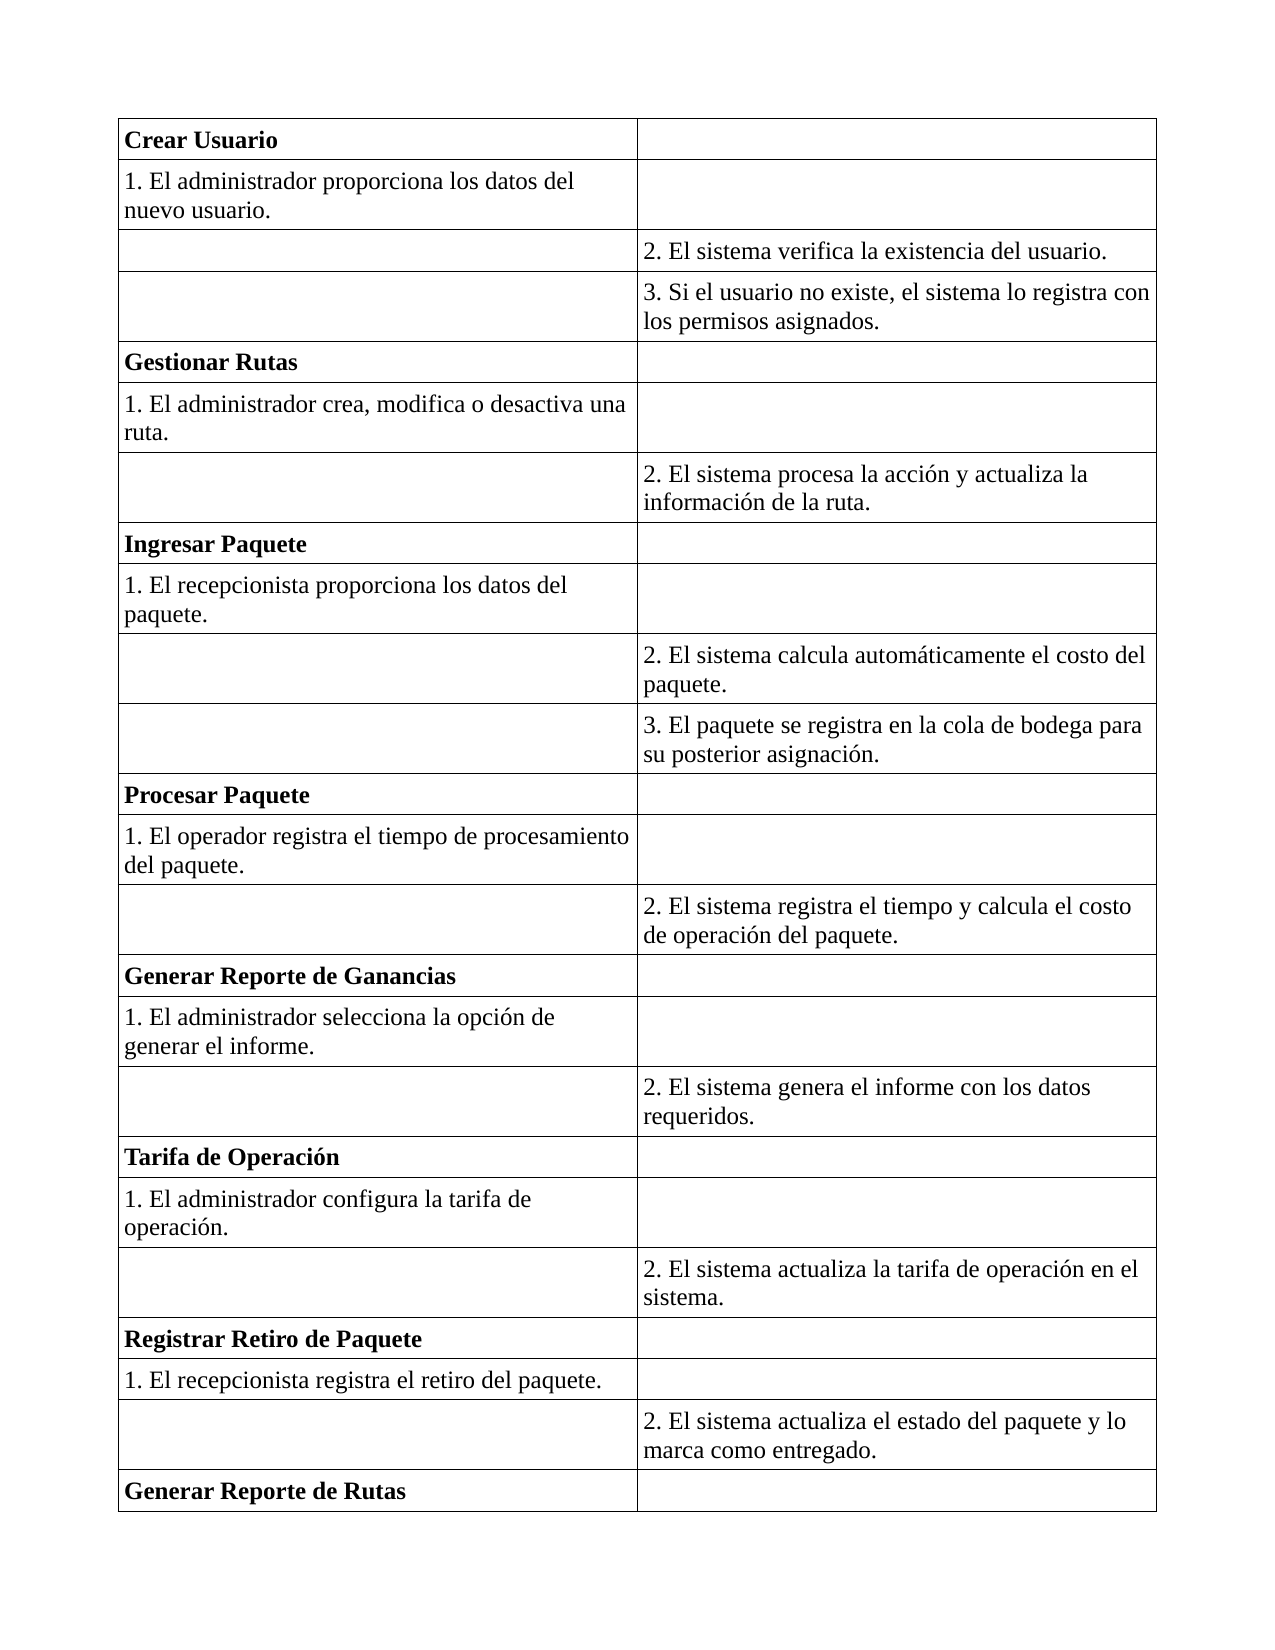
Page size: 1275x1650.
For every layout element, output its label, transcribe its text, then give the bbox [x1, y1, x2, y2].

table_cell [119, 453, 637, 522]
table_cell 1. El administrador configura la tarifa de operación. [119, 1178, 637, 1247]
table_cell 1. El operador registra el tiempo de procesamiento del paquete. [119, 815, 637, 884]
table_cell [638, 1359, 1156, 1399]
table_cell [638, 774, 1156, 814]
table_cell [638, 383, 1156, 452]
table_cell Gestionar Rutas [119, 342, 637, 382]
table_cell 1. El administrador selecciona la opción de generar el informe. [119, 997, 637, 1066]
table_cell [638, 1470, 1156, 1511]
table_cell [119, 272, 637, 341]
table_cell [638, 160, 1156, 229]
table_cell 2. El sistema verifica la existencia del usuario. [638, 230, 1156, 271]
table_cell 2. El sistema genera el informe con los datos requeridos. [638, 1067, 1156, 1136]
table_cell [638, 119, 1156, 159]
table_cell 1. El administrador proporciona los datos del nuevo usuario. [119, 160, 637, 229]
table_cell 1. El recepcionista proporciona los datos del paquete. [119, 564, 637, 633]
table_cell 1. El recepcionista registra el retiro del paquete. [119, 1359, 637, 1399]
table_cell [638, 997, 1156, 1066]
table_cell 2. El sistema calcula automáticamente el costo del paquete. [638, 634, 1156, 703]
table_cell 2. El sistema actualiza el estado del paquete y lo marca como entregado. [638, 1400, 1156, 1469]
table_cell [119, 1248, 637, 1317]
table_cell [638, 815, 1156, 884]
table_cell [638, 1137, 1156, 1177]
table_cell Registrar Retiro de Paquete [119, 1318, 637, 1358]
table_cell [638, 523, 1156, 563]
table_cell [119, 230, 637, 271]
table_cell 2. El sistema actualiza la tarifa de operación en el sistema. [638, 1248, 1156, 1317]
table_cell 1. El administrador crea, modifica o desactiva una ruta. [119, 383, 637, 452]
table_cell [638, 1178, 1156, 1247]
table_cell Procesar Paquete [119, 774, 637, 814]
table_cell [119, 634, 637, 703]
table_cell 3. Si el usuario no existe, el sistema lo registra con los permisos asignados. [638, 272, 1156, 341]
table_cell [638, 955, 1156, 996]
table_cell Generar Reporte de Rutas [119, 1470, 637, 1511]
table_cell [119, 704, 637, 773]
table_cell [119, 885, 637, 954]
table_cell [119, 1400, 637, 1469]
table_cell [638, 342, 1156, 382]
table_cell [119, 1067, 637, 1136]
table_cell Crear Usuario [119, 119, 637, 159]
table_cell [638, 564, 1156, 633]
table_cell Generar Reporte de Ganancias [119, 955, 637, 996]
table_cell Ingresar Paquete [119, 523, 637, 563]
table_cell 2. El sistema registra el tiempo y calcula el costo de operación del paquete. [638, 885, 1156, 954]
table_cell 3. El paquete se registra en la cola de bodega para su posterior asignación. [638, 704, 1156, 773]
table_cell Tarifa de Operación [119, 1137, 637, 1177]
table_cell [638, 1318, 1156, 1358]
table_cell 2. El sistema procesa la acción y actualiza la información de la ruta. [638, 453, 1156, 522]
